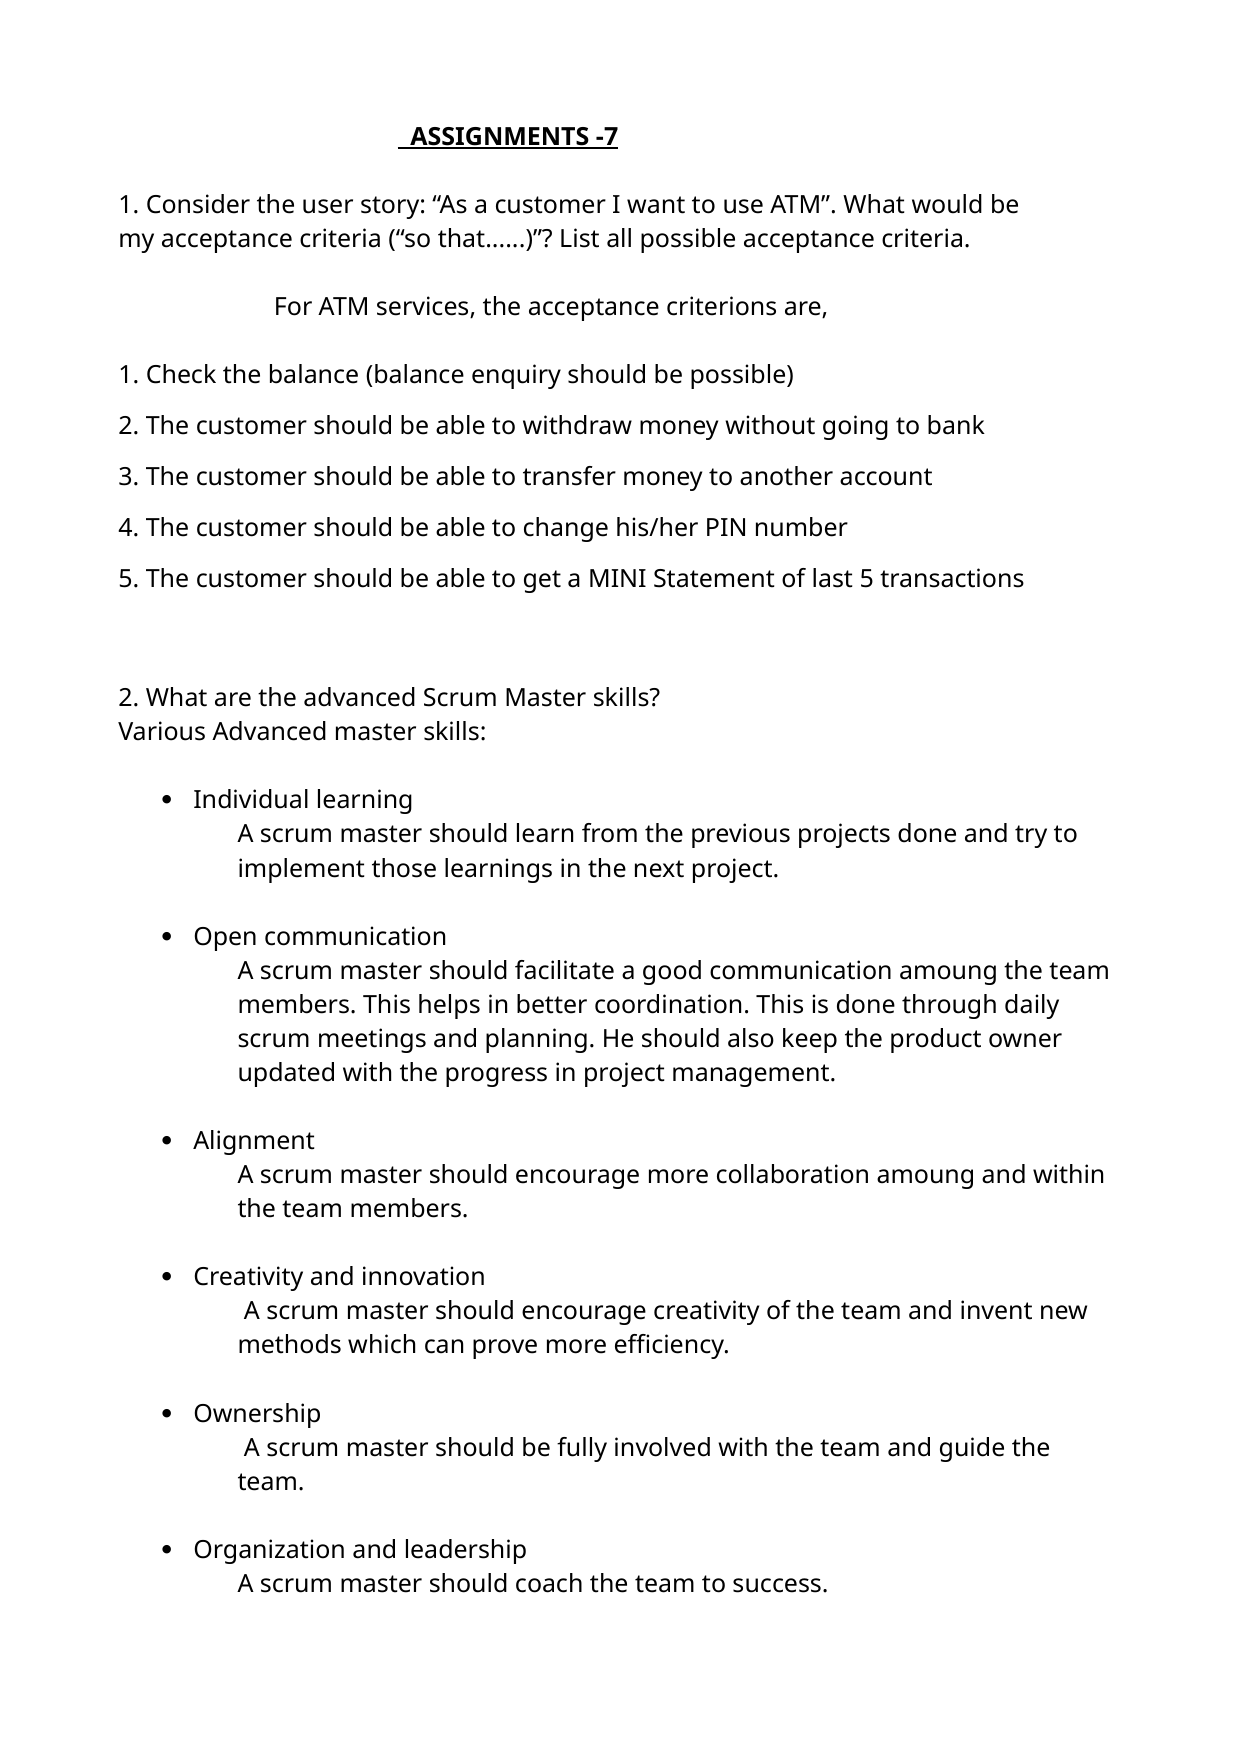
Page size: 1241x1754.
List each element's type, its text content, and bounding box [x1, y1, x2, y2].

list Creativity and innovation [162, 1259, 1122, 1293]
text 3. The customer should be able to transfer money to another account [118, 459, 1122, 493]
text A scrum master should be fully involved with the team and guide the team. [237, 1429, 1122, 1497]
text 5. The customer should be able to get a MINI Statement of last 5 transactions [118, 561, 1122, 595]
text 1. Consider the user story: “As a customer I want to use ATM”. What would be [118, 186, 1122, 220]
text ASSIGNMENTS -7 [118, 118, 1122, 152]
list Open communication [162, 918, 1122, 952]
text A scrum master should coach the team to success. [237, 1566, 1122, 1599]
list Organization and leadership [162, 1531, 1122, 1566]
text A scrum master should encourage more collaboration amoung and within the team members. [237, 1157, 1122, 1225]
list Ownership [162, 1395, 1122, 1429]
list Alignment [162, 1123, 1122, 1157]
text 1. Check the balance (balance enquiry should be possible) [118, 357, 1122, 391]
text 2. What are the advanced Scrum Master skills? [118, 680, 1122, 714]
text A scrum master should encourage creativity of the team and invent new methods which can prove more efficiency. [237, 1293, 1122, 1361]
text my acceptance criteria (“so that......)”? List all possible acceptance criteria. [118, 220, 1122, 254]
text 4. The customer should be able to change his/her PIN number [118, 510, 1122, 544]
text For ATM services, the acceptance criterions are, [118, 288, 1122, 322]
list Individual learning [162, 782, 1122, 816]
text 2. The customer should be able to withdraw money without going to bank [118, 408, 1122, 442]
text A scrum master should learn from the previous projects done and try to implement those learnings in the next project. [237, 816, 1122, 884]
text Various Advanced master skills: [118, 714, 1122, 748]
text A scrum master should facilitate a good communication amoung the team members. This helps in better coordination. This is done through daily scrum meetings and planning. He should also keep the product owner updated with the progress in project management. [237, 952, 1122, 1089]
